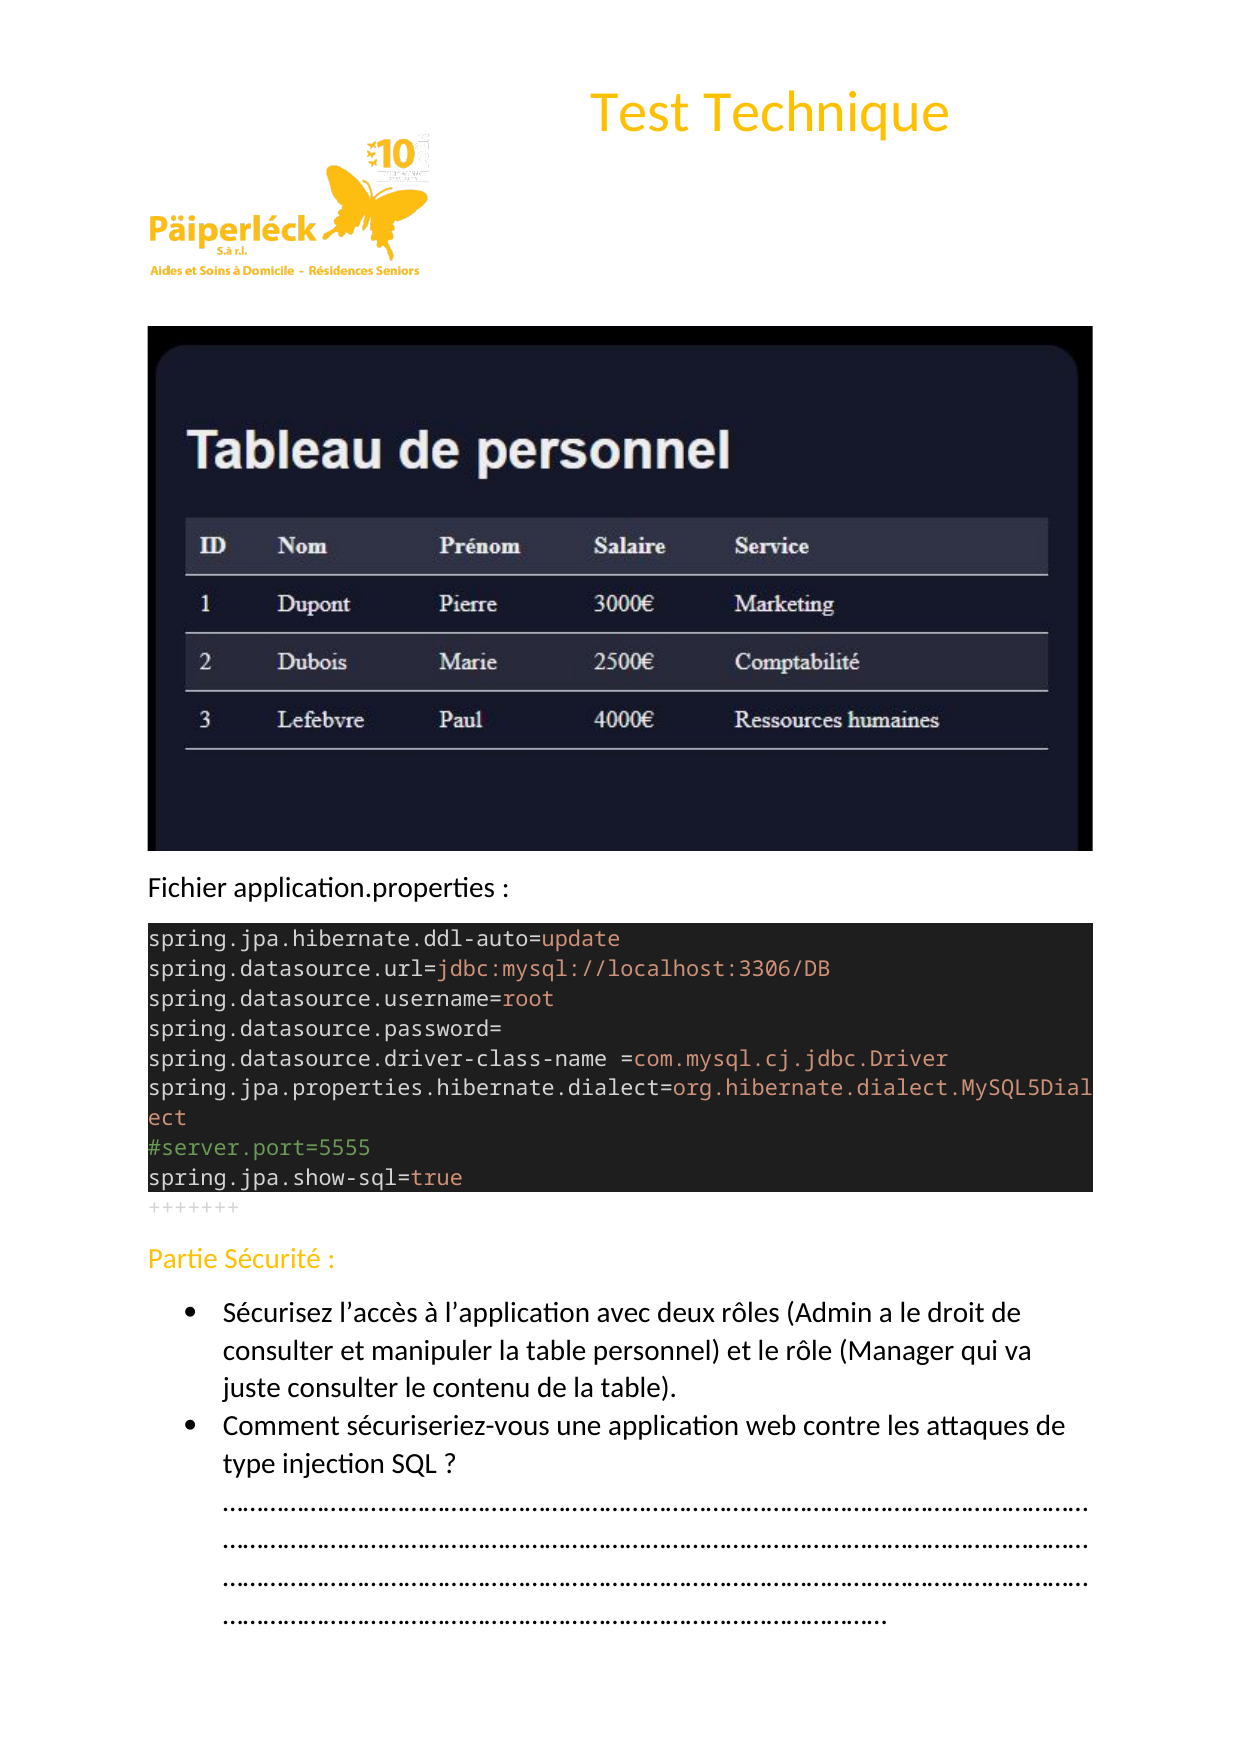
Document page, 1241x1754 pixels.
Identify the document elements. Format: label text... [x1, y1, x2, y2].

text +++++++ [148, 1192, 1093, 1221]
text spring.jpa.hibernate.ddl-auto=update [148, 923, 1093, 953]
list Comment sécuriseriez-vous une application web contre les attaques de type injection SQL ? [185, 1407, 1093, 1481]
text spring.datasource.password= [148, 1013, 1093, 1043]
text spring.jpa.properties.hibernate.dialect=org.hibernate.dialect.MySQL5Dialect [148, 1072, 1093, 1132]
text spring.jpa.show-sql=true [148, 1162, 1093, 1192]
text spring.datasource.driver-class-name =com.mysql.cj.jdbc.Driver [148, 1043, 1093, 1072]
list Sécurisez l’accès à l’application avec deux rôles (Admin a le droit de consulter et manipuler la table personnel) et le rôle (Manager qui va juste consulter le contenu de la table). [185, 1294, 1093, 1405]
text Fichier application.properties : [148, 869, 1093, 905]
list ……………………………………………………………………………………………………………………………………………………………………………………………………………………………………………………………………………………………………………………………………………………………………………………………………………………………………………… [223, 1483, 1093, 1631]
text #server.port=5555 [148, 1132, 1093, 1162]
text spring.datasource.username=root [148, 983, 1093, 1013]
text Partie Sécurité : [148, 1240, 1093, 1275]
text spring.datasource.url=jdbc:mysql://localhost:3306/DB [148, 953, 1093, 983]
